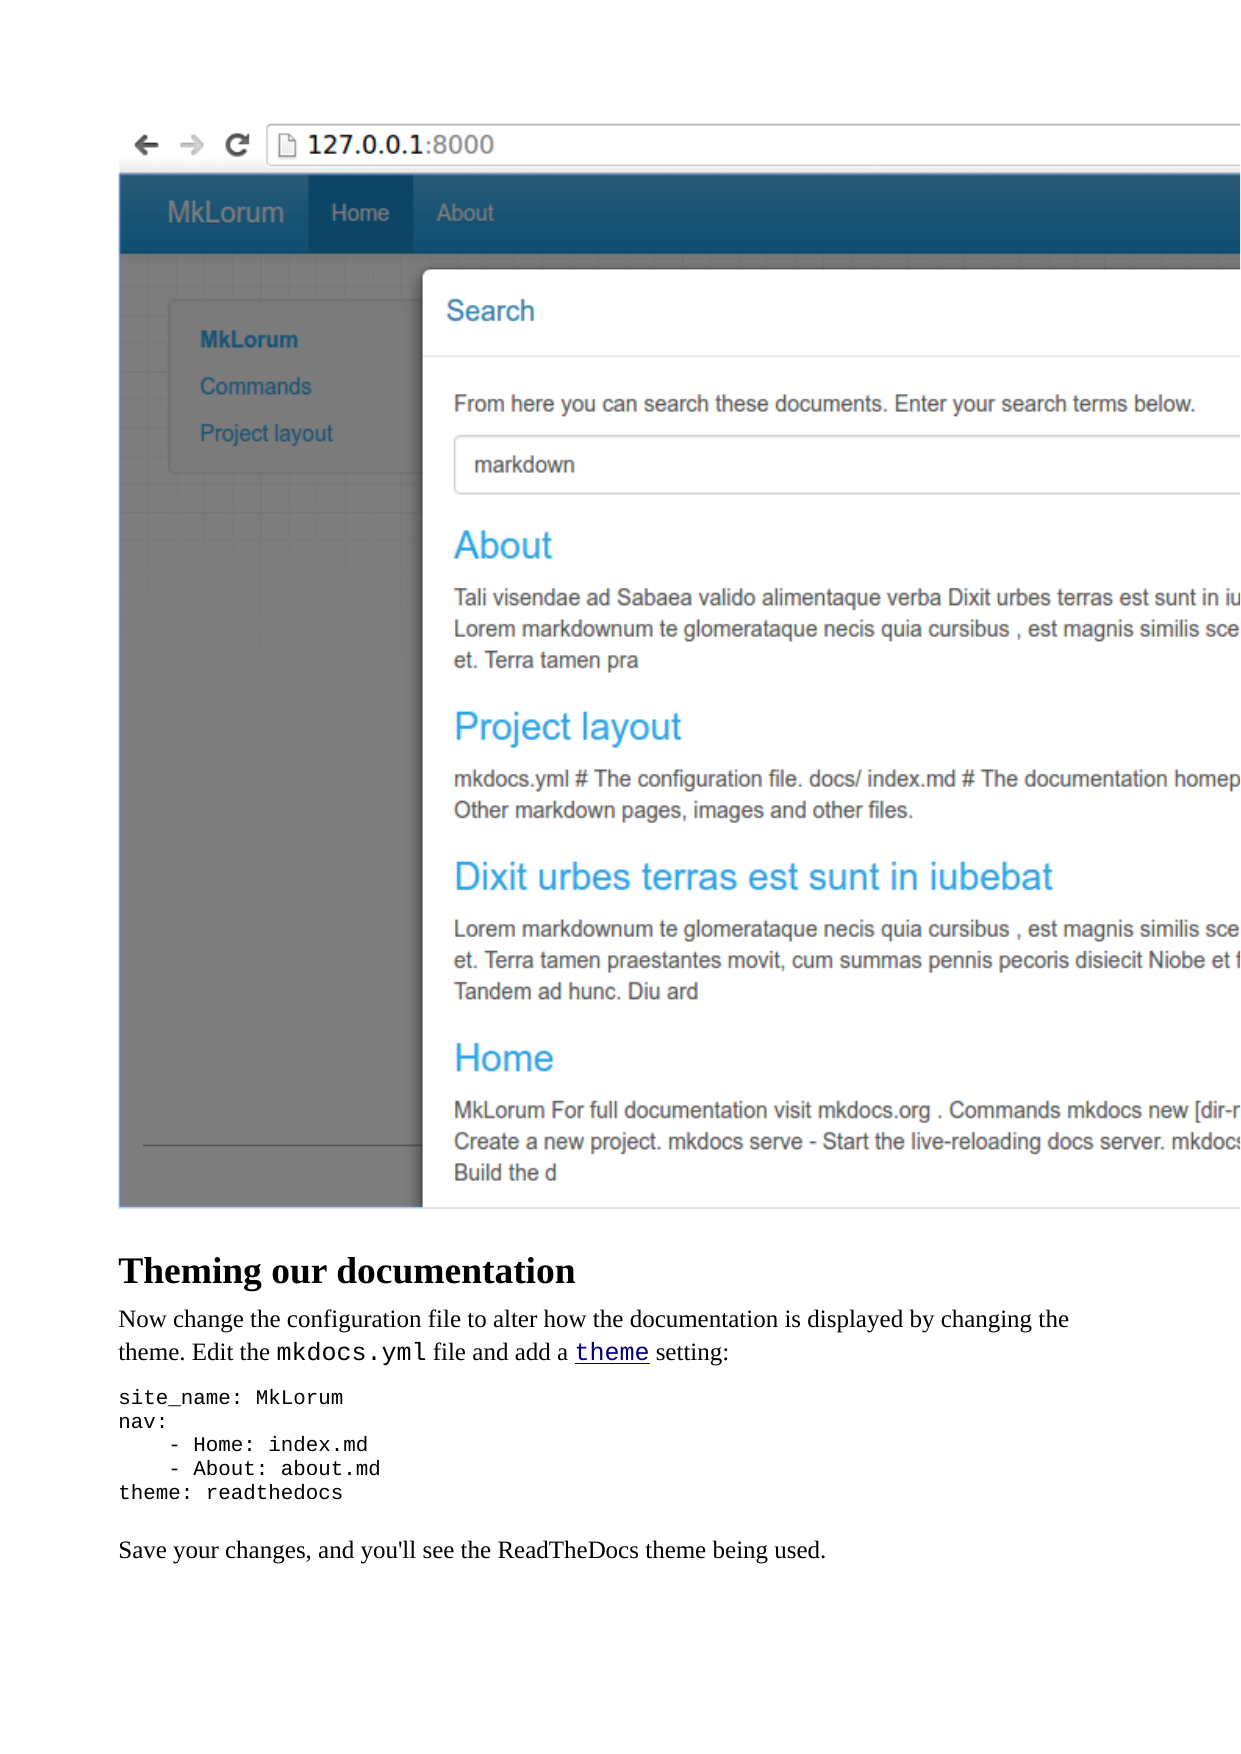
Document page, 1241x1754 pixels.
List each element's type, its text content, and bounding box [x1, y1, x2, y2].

text - Home: index.md [118, 1434, 1122, 1458]
picture [118, 118, 1241, 1209]
text Save your changes, and you'll see the ReadTheDocs theme being used. [118, 1535, 1122, 1563]
text Now change the configuration file to alter how the documentation is displayed by changing the theme. Edit the mkdocs.yml file and add a theme setting: [118, 1304, 1122, 1368]
subtitle Theming our documentation [118, 1248, 1122, 1292]
text site_name: MkLorum [118, 1387, 1122, 1411]
text theme: readthedocs [118, 1482, 1122, 1505]
text - About: about.md [118, 1458, 1122, 1482]
text nav: [118, 1411, 1122, 1434]
